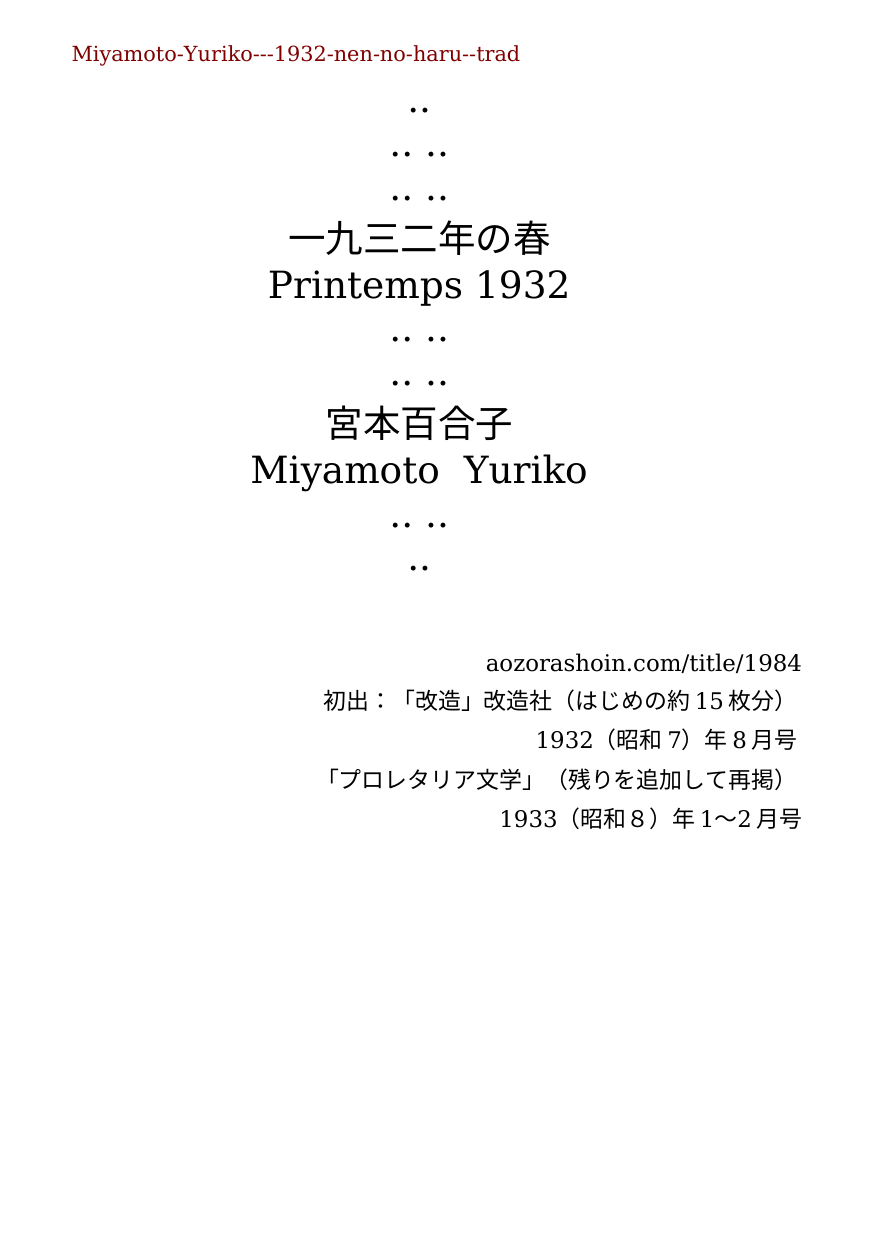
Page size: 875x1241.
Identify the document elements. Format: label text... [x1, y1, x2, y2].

text .. .. .. .. .. 一九三二年の春 Printemps 1932 .. .. .. .. 宮本百合子 Miyamoto Yuriko .. .. .. [36, 78, 802, 579]
text 初出：「改造」改造社（はじめの約15枚分） [72, 683, 802, 716]
text 「プロレタリア文学」（残りを追加して再掲） [72, 762, 802, 795]
text 1932（昭和7）年8月号 [72, 722, 802, 756]
text 1933（昭和８）年1～2月号 [72, 801, 802, 914]
text Miyamoto-Yuriko---1932-nen-no-haru--trad [71, 42, 803, 66]
text aozorashoin.com/title/1984 [72, 651, 802, 677]
